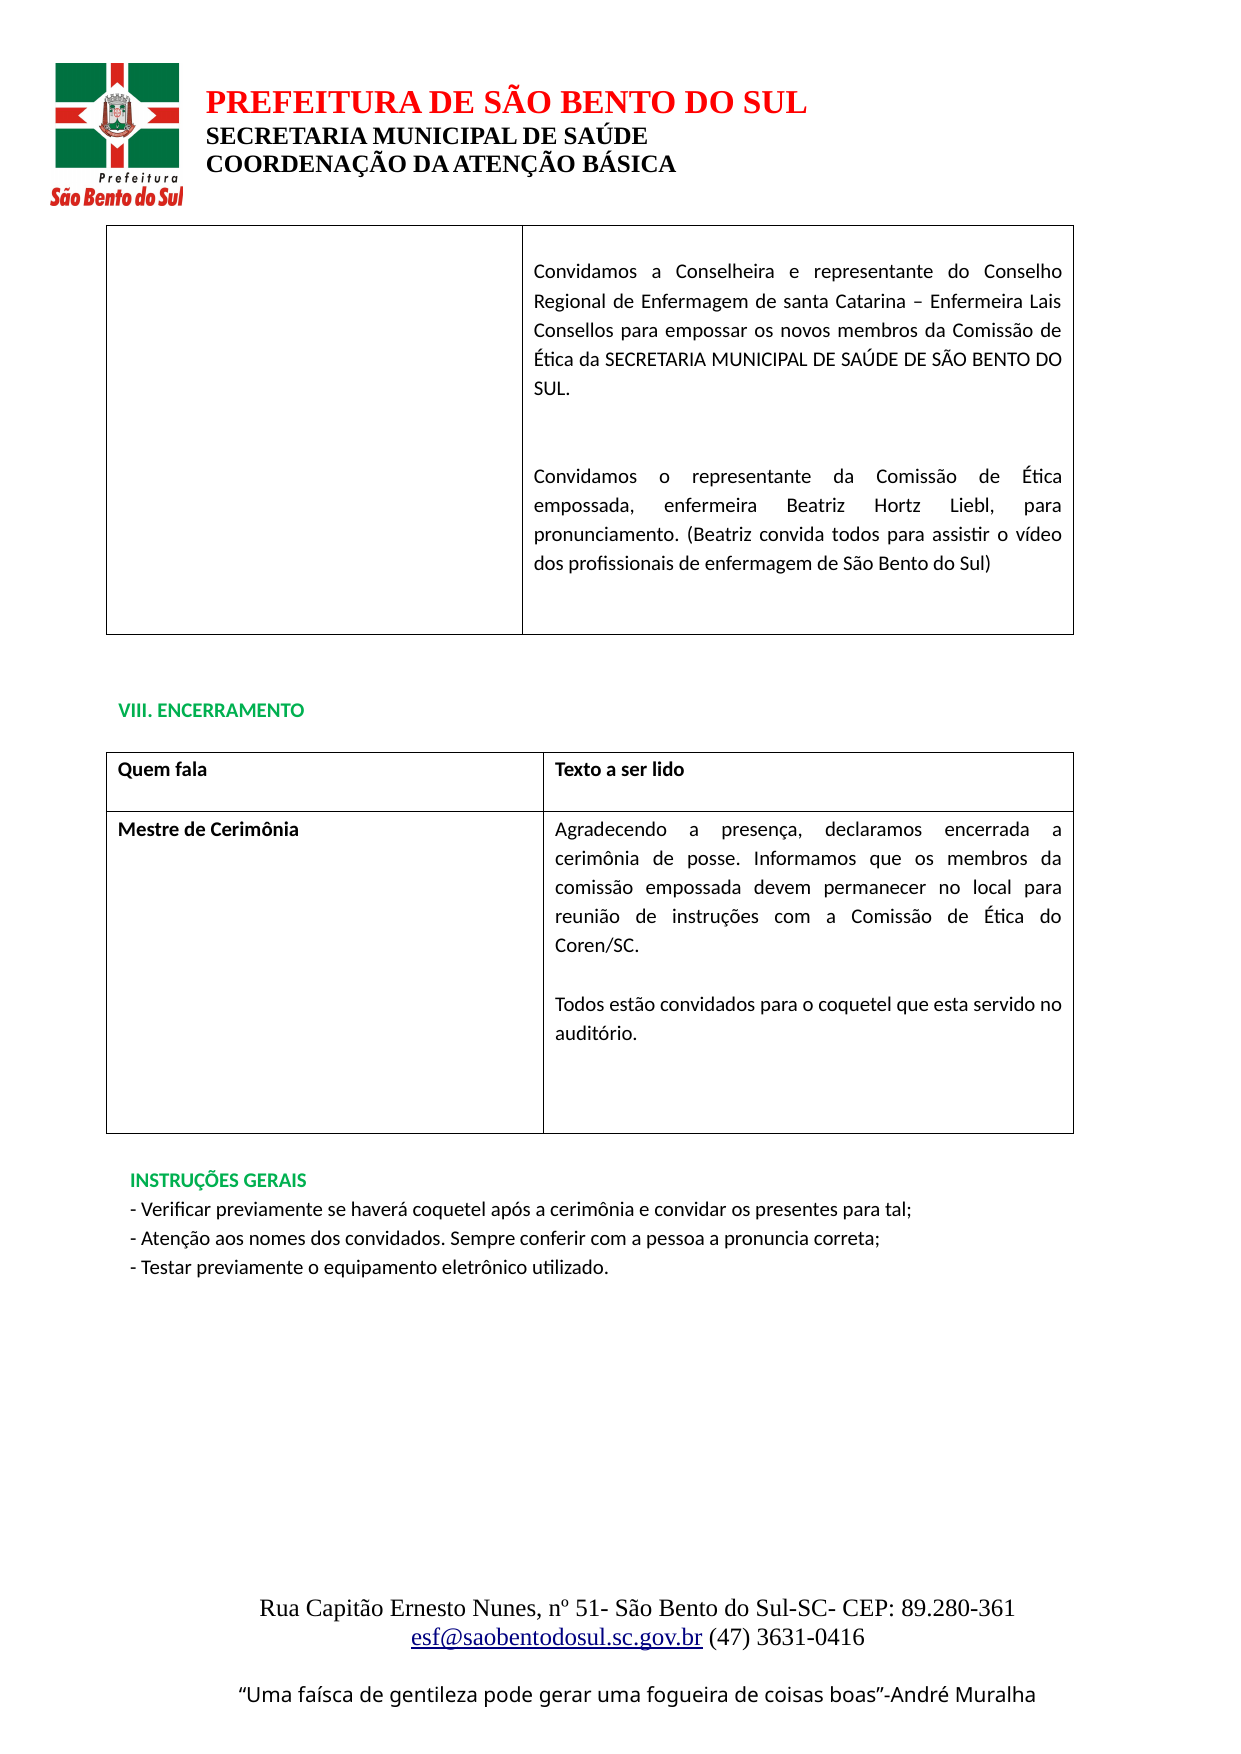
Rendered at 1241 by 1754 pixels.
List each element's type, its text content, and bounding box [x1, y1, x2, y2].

table_cell Agradecendo a presença, declaramos encerrada a cerimônia de posse. Informamos que os membros da comissão empossada devem permanecer no local para reunião de instruções com a Comissão de Ética do Coren/SC. Todos estão convidados para o coquetel que esta servido no auditório. [544, 812, 1073, 1133]
picture [50, 63, 183, 206]
text - Atenção aos nomes dos convidados. Sempre conferir com a pessoa a pronuncia correta; [130, 1222, 1157, 1251]
text INSTRUÇÕES GERAIS [130, 1163, 1157, 1192]
text - Verificar previamente se haverá coquetel após a cerimônia e convidar os presentes para tal; [130, 1192, 1157, 1222]
table_header Texto a ser lido [544, 753, 1073, 811]
table_cell [107, 226, 522, 634]
text - Testar previamente o equipamento eletrônico utilizado. [130, 1251, 1157, 1280]
table_cell Mestre de Cerimônia [107, 812, 543, 1133]
text VIII. ENCERRAMENTO [118, 693, 1157, 723]
table_cell Convidamos a Conselheira e representante do Conselho Regional de Enfermagem de santa Catarina – Enfermeira Lais Consellos para empossar os novos membros da Comissão de Ética da SECRETARIA MUNICIPAL DE SAÚDE DE SÃO BENTO DO SUL. Convidamos o representante da Comissão de Ética empossada, enfermeira Beatriz Hortz Liebl, para pronunciamento. (Beatriz convida todos para assistir o vídeo dos profissionais de enfermagem de São Bento do Sul) [523, 226, 1073, 634]
table_header Quem fala [107, 753, 543, 811]
